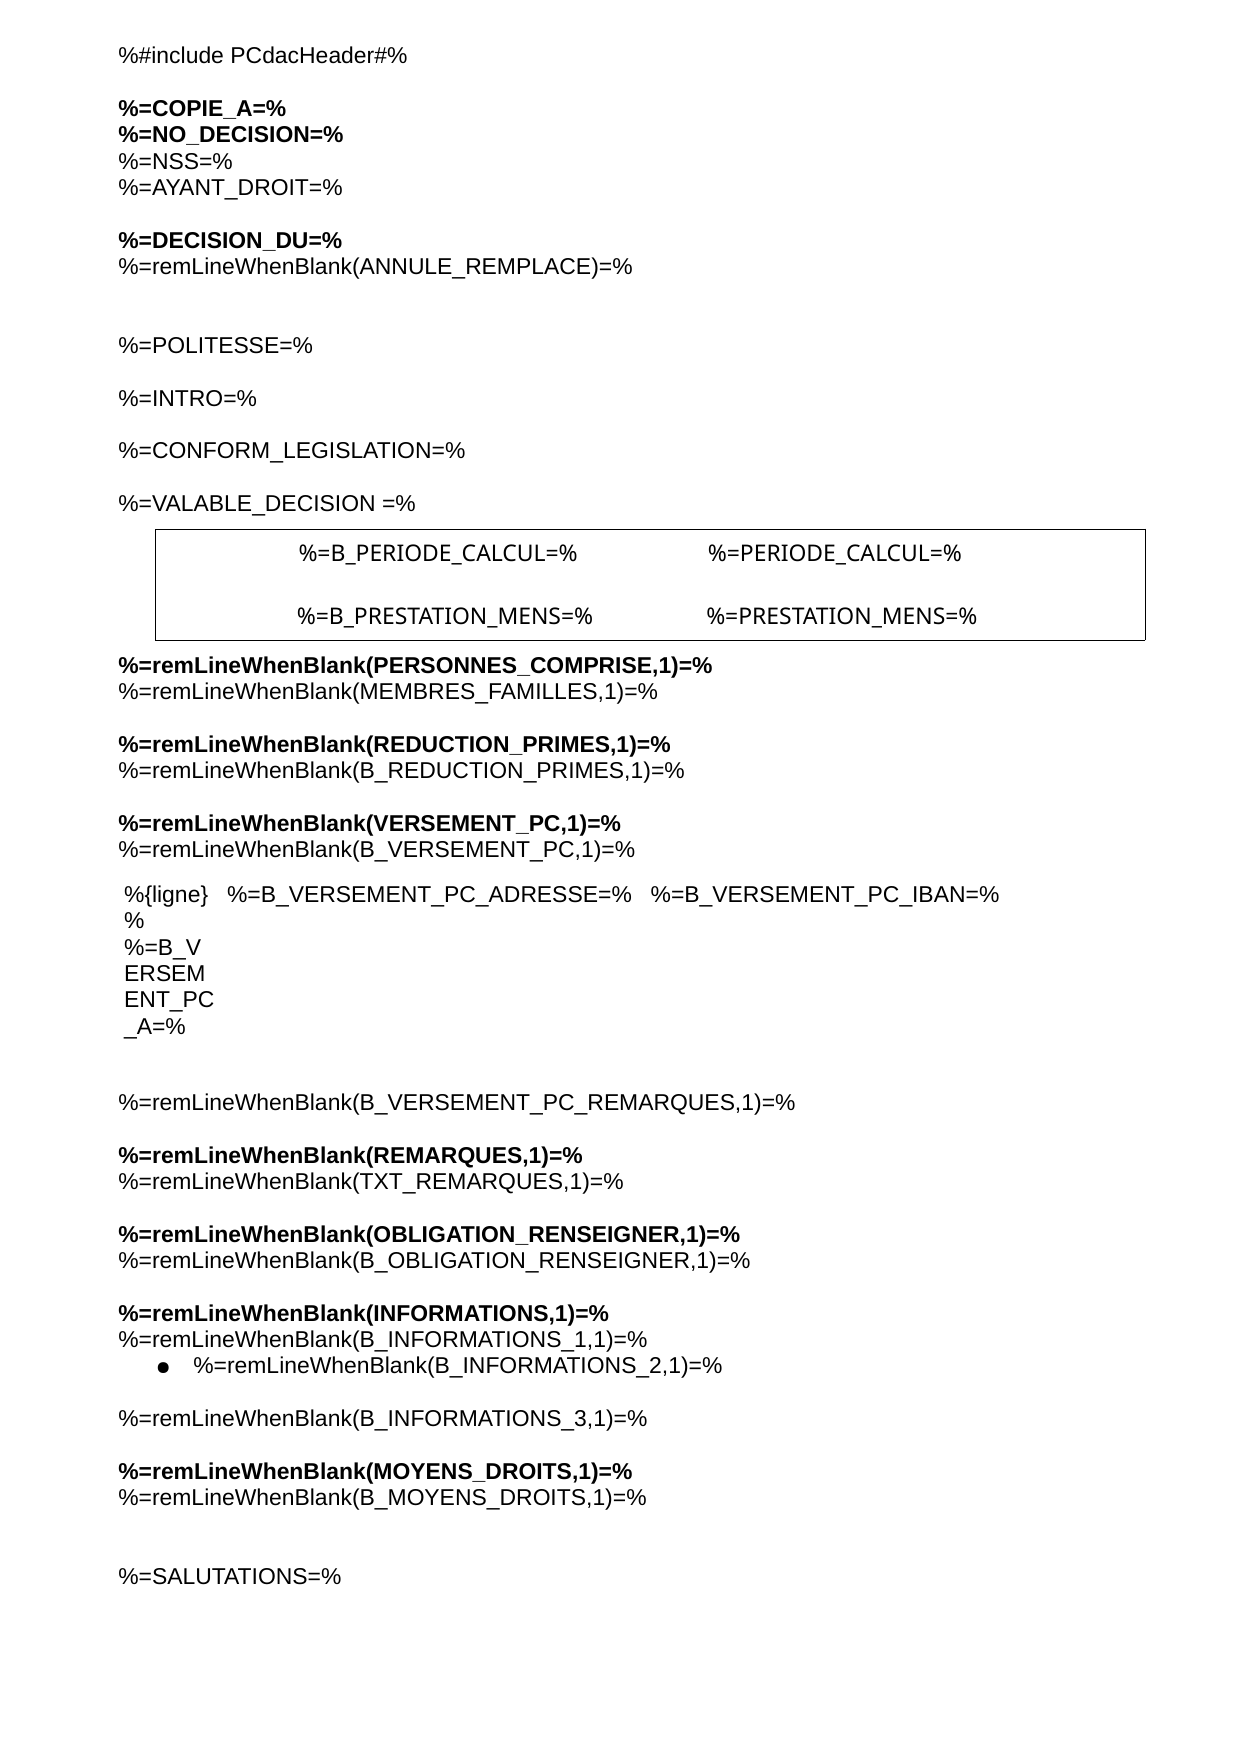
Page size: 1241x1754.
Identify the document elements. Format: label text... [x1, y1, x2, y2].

text %=COPIE_A=% [118, 95, 1182, 121]
table_cell %=B_VERSEMENT_PC_ADRESSE=% [221, 875, 644, 1071]
text %=POLITESSE=% [118, 332, 1182, 385]
text %=remLineWhenBlank(PERSONNES_COMPRISE,1)=% [118, 517, 1182, 678]
list %=remLineWhenBlank(B_INFORMATIONS_2,1)=% [156, 1352, 1182, 1379]
text %=remLineWhenBlank(REDUCTION_PRIMES,1)=% [118, 731, 1182, 757]
text %=remLineWhenBlank(B_INFORMATIONS_3,1)=% [118, 1405, 1182, 1431]
text %=VALABLE_DECISION =% [118, 490, 1182, 517]
text %=B_PRESTATION_MENS=% %=PRESTATION_MENS=% [164, 600, 1136, 631]
text %=remLineWhenBlank(B_VERSEMENT_PC,1)=% [118, 836, 1182, 863]
text %=remLineWhenBlank(B_MOYENS_DROITS,1)=% [118, 1484, 1182, 1511]
text %=remLineWhenBlank(REMARQUES,1)=% [118, 1142, 1182, 1168]
text %#include PCdacHeader#% [118, 42, 1182, 68]
text %=remLineWhenBlank(B_REDUCTION_PRIMES,1)=% [118, 757, 1182, 784]
text %=INTRO=% [118, 385, 1182, 411]
text %=remLineWhenBlank(ANNULE_REMPLACE)=% [118, 253, 1182, 279]
text %=AYANT_DROIT=% [118, 174, 1182, 200]
text %=remLineWhenBlank(MOYENS_DROITS,1)=% [118, 1458, 1182, 1484]
text %=CONFORM_LEGISLATION=% [118, 437, 1182, 464]
text %=NSS=% [118, 148, 1182, 174]
text %=DECISION_DU=% [118, 227, 1182, 253]
text %=remLineWhenBlank(B_VERSEMENT_PC_REMARQUES,1)=% [118, 1089, 1182, 1142]
text %=SALUTATIONS=% [118, 1563, 1182, 1589]
text %=remLineWhenBlank(B_OBLIGATION_RENSEIGNER,1)=% [118, 1247, 1182, 1273]
text %=remLineWhenBlank(TXT_REMARQUES,1)=% [118, 1168, 1182, 1194]
text %=remLineWhenBlank(OBLIGATION_RENSEIGNER,1)=% [118, 1221, 1182, 1247]
text %=remLineWhenBlank(INFORMATIONS,1)=% [118, 1300, 1182, 1326]
text %=remLineWhenBlank(B_INFORMATIONS_1,1)=% [118, 1326, 1182, 1352]
text %=B_PERIODE_CALCUL=% %=PERIODE_CALCUL=% [164, 537, 1136, 569]
text %=NO_DECISION=% [118, 121, 1182, 148]
text %=remLineWhenBlank(MEMBRES_FAMILLES,1)=% [118, 678, 1182, 705]
table_cell %=B_VERSEMENT_PC_IBAN=% [645, 875, 1182, 1071]
table_cell %{ligne}%%=B_VERSEMENT_PC_A=% [118, 875, 221, 1071]
text %=remLineWhenBlank(VERSEMENT_PC,1)=% [118, 810, 1182, 836]
